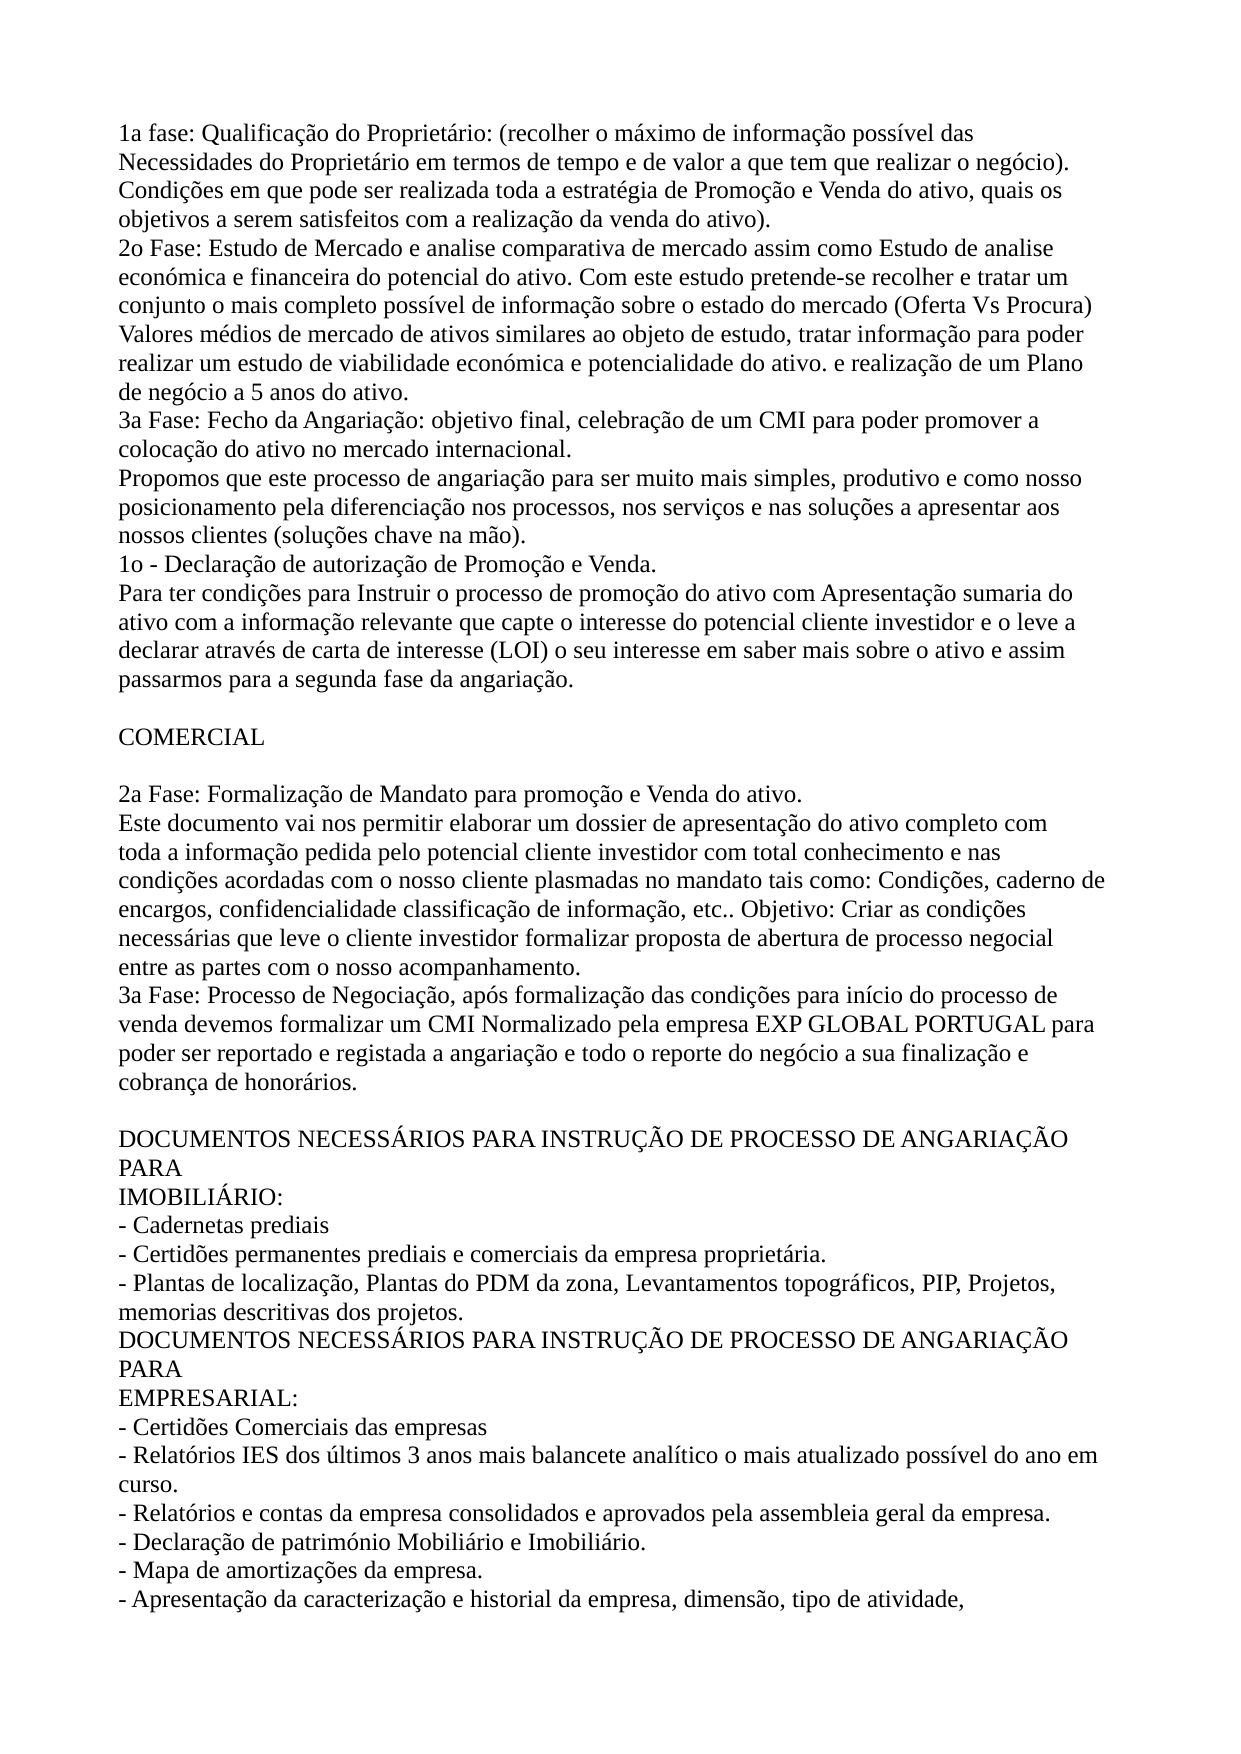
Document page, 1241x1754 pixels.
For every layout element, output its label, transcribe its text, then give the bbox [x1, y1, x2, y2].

table_cell 1a fase: Qualificação do Proprietário: (recolher o máximo de informação possível das Necessidades do Proprietário em termos de tempo e de valor a que tem que realizar o negócio). Condições em que pode ser realizada toda a estratégia de Promoção e Venda do ativo, quais os objetivos a serem satisfeitos com a realização da venda do ativo). 2o Fase: Estudo de Mercado e analise comparativa de mercado assim como Estudo de analise económica e financeira do potencial do ativo. Com este estudo pretende-se recolher e tratar um conjunto o mais completo possível de informação sobre o estado do mercado (Oferta Vs Procura) Valores médios de mercado de ativos similares ao objeto de estudo, tratar informação para poder realizar um estudo de viabilidade económica e potencialidade do ativo. e realização de um Plano de negócio a 5 anos do ativo. 3a Fase: Fecho da Angariação: objetivo final, celebração de um CMI para poder promover a colocação do ativo no mercado internacional. Propomos que este processo de angariação para ser muito mais simples, produtivo e como nosso posicionamento pela diferenciação nos processos, nos serviços e nas soluções a apresentar aos nossos clientes (soluções chave na mão). 1o - Declaração de autorização de Promoção e Venda. Para ter condições para Instruir o processo de promoção do ativo com Apresentação sumaria do ativo com a informação relevante que capte o interesse do potencial cliente investidor e o leve a declarar através de carta de interesse (LOI) o seu interesse em saber mais sobre o ativo e assim passarmos para a segunda fase da angariação. COMERCIAL 2a Fase: Formalização de Mandato para promoção e Venda do ativo. Este documento vai nos permitir elaborar um dossier de apresentação do ativo completo com toda a informação pedida pelo potencial cliente investidor com total conhecimento e nas condições acordadas com o nosso cliente plasmadas no mandato tais como: Condições, caderno de encargos, confidencialidade classificação de informação, etc.. Objetivo: Criar as condições necessárias que leve o cliente investidor formalizar proposta de abertura de processo negocial entre as partes com o nosso acompanhamento. 3a Fase: Processo de Negociação, após formalização das condições para início do processo de venda devemos formalizar um CMI Normalizado pela empresa EXP GLOBAL PORTUGAL para poder ser reportado e registada a angariação e todo o reporte do negócio a sua finalização e cobrança de honorários. DOCUMENTOS NECESSÁRIOS PARA INSTRUÇÃO DE PROCESSO DE ANGARIAÇÃO PARA IMOBILIÁRIO: - Cadernetas prediais - Certidões permanentes prediais e comerciais da empresa proprietária. - Plantas de localização, Plantas do PDM da zona, Levantamentos topográficos, PIP, Projetos, memorias descritivas dos projetos. DOCUMENTOS NECESSÁRIOS PARA INSTRUÇÃO DE PROCESSO DE ANGARIAÇÃO PARA EMPRESARIAL: - Certidões Comerciais das empresas - Relatórios IES dos últimos 3 anos mais balancete analítico o mais atualizado possível do ano em curso. - Relatórios e contas da empresa consolidados e aprovados pela assembleia geral da empresa. - Declaração de património Mobiliário e Imobiliário. - Mapa de amortizações da empresa. - Apresentação da caracterização e historial da empresa, dimensão, tipo de atividade, [118, 118, 1122, 1613]
